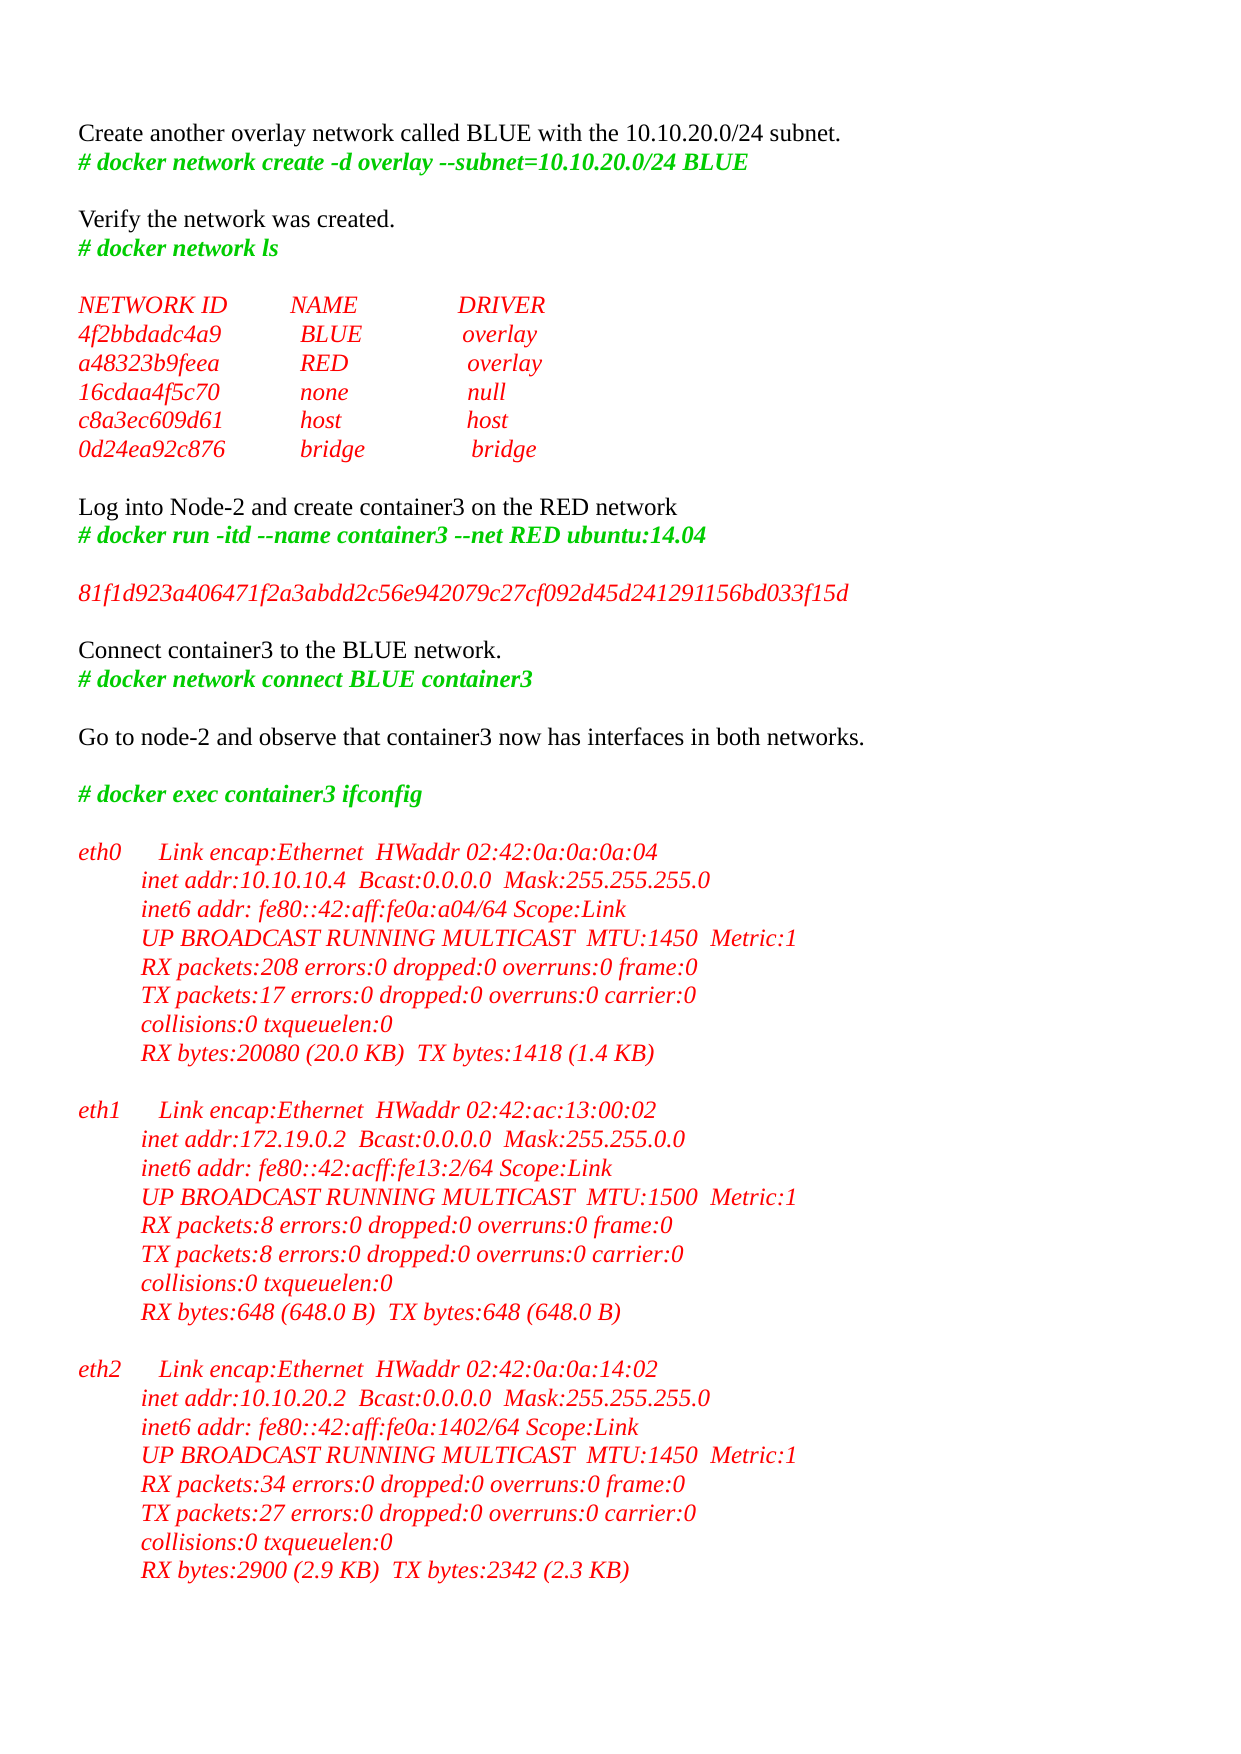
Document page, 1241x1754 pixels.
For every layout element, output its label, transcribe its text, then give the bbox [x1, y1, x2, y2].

text # docker exec container3 ifconfig [78, 779, 1178, 808]
text 4f2bbdadc4a9 BLUE overlay [78, 319, 1178, 348]
text inet addr:10.10.20.2 Bcast:0.0.0.0 Mask:255.255.255.0 [78, 1383, 1178, 1412]
text TX packets:27 errors:0 dropped:0 overruns:0 carrier:0 [78, 1498, 1178, 1527]
text inet6 addr: fe80::42:acff:fe13:2/64 Scope:Link [78, 1153, 1178, 1182]
text 81f1d923a406471f2a3abdd2c56e942079c27cf092d45d241291156bd033f15d [78, 578, 1178, 607]
text inet6 addr: fe80::42:aff:fe0a:1402/64 Scope:Link [78, 1412, 1178, 1441]
text 16cdaa4f5c70 none null [78, 377, 1178, 406]
text Verify the network was created. [78, 204, 1178, 233]
text TX packets:17 errors:0 dropped:0 overruns:0 carrier:0 [78, 981, 1178, 1009]
text eth2 Link encap:Ethernet HWaddr 02:42:0a:0a:14:02 [78, 1354, 1178, 1383]
text inet addr:172.19.0.2 Bcast:0.0.0.0 Mask:255.255.0.0 [78, 1124, 1178, 1153]
text # docker network create -d overlay --subnet=10.10.20.0/24 BLUE [78, 147, 1178, 176]
text RX bytes:648 (648.0 B) TX bytes:648 (648.0 B) [78, 1297, 1178, 1326]
text NETWORK ID NAME DRIVER [78, 291, 1178, 319]
text collisions:0 txqueuelen:0 [78, 1009, 1178, 1038]
text Create another overlay network called BLUE with the 10.10.20.0/24 subnet. [78, 118, 1178, 147]
text # docker network ls [78, 233, 1178, 262]
text RX packets:34 errors:0 dropped:0 overruns:0 frame:0 [78, 1469, 1178, 1498]
text a48323b9feea RED overlay [78, 348, 1178, 377]
text # docker run -itd --name container3 --net RED ubuntu:14.04 [78, 521, 1178, 549]
text inet addr:10.10.10.4 Bcast:0.0.0.0 Mask:255.255.255.0 [78, 866, 1178, 894]
text RX bytes:2900 (2.9 KB) TX bytes:2342 (2.3 KB) [78, 1556, 1178, 1584]
text collisions:0 txqueuelen:0 [78, 1268, 1178, 1297]
text collisions:0 txqueuelen:0 [78, 1527, 1178, 1556]
text eth1 Link encap:Ethernet HWaddr 02:42:ac:13:00:02 [78, 1096, 1178, 1124]
text TX packets:8 errors:0 dropped:0 overruns:0 carrier:0 [78, 1239, 1178, 1268]
text c8a3ec609d61 host host [78, 406, 1178, 434]
text # docker network connect BLUE container3 [78, 664, 1178, 693]
text inet6 addr: fe80::42:aff:fe0a:a04/64 Scope:Link [78, 894, 1178, 923]
text UP BROADCAST RUNNING MULTICAST MTU:1450 Metric:1 [78, 923, 1178, 952]
text Connect container3 to the BLUE network. [78, 636, 1178, 664]
text RX packets:8 errors:0 dropped:0 overruns:0 frame:0 [78, 1211, 1178, 1239]
text Go to node-2 and observe that container3 now has interfaces in both networks. [78, 722, 1178, 751]
text eth0 Link encap:Ethernet HWaddr 02:42:0a:0a:0a:04 [78, 837, 1178, 866]
text 0d24ea92c876 bridge bridge [78, 434, 1178, 463]
text RX bytes:20080 (20.0 KB) TX bytes:1418 (1.4 KB) [78, 1038, 1178, 1067]
text UP BROADCAST RUNNING MULTICAST MTU:1450 Metric:1 [78, 1441, 1178, 1469]
text UP BROADCAST RUNNING MULTICAST MTU:1500 Metric:1 [78, 1182, 1178, 1211]
text Log into Node-2 and create container3 on the RED network [78, 492, 1178, 521]
text RX packets:208 errors:0 dropped:0 overruns:0 frame:0 [78, 952, 1178, 981]
